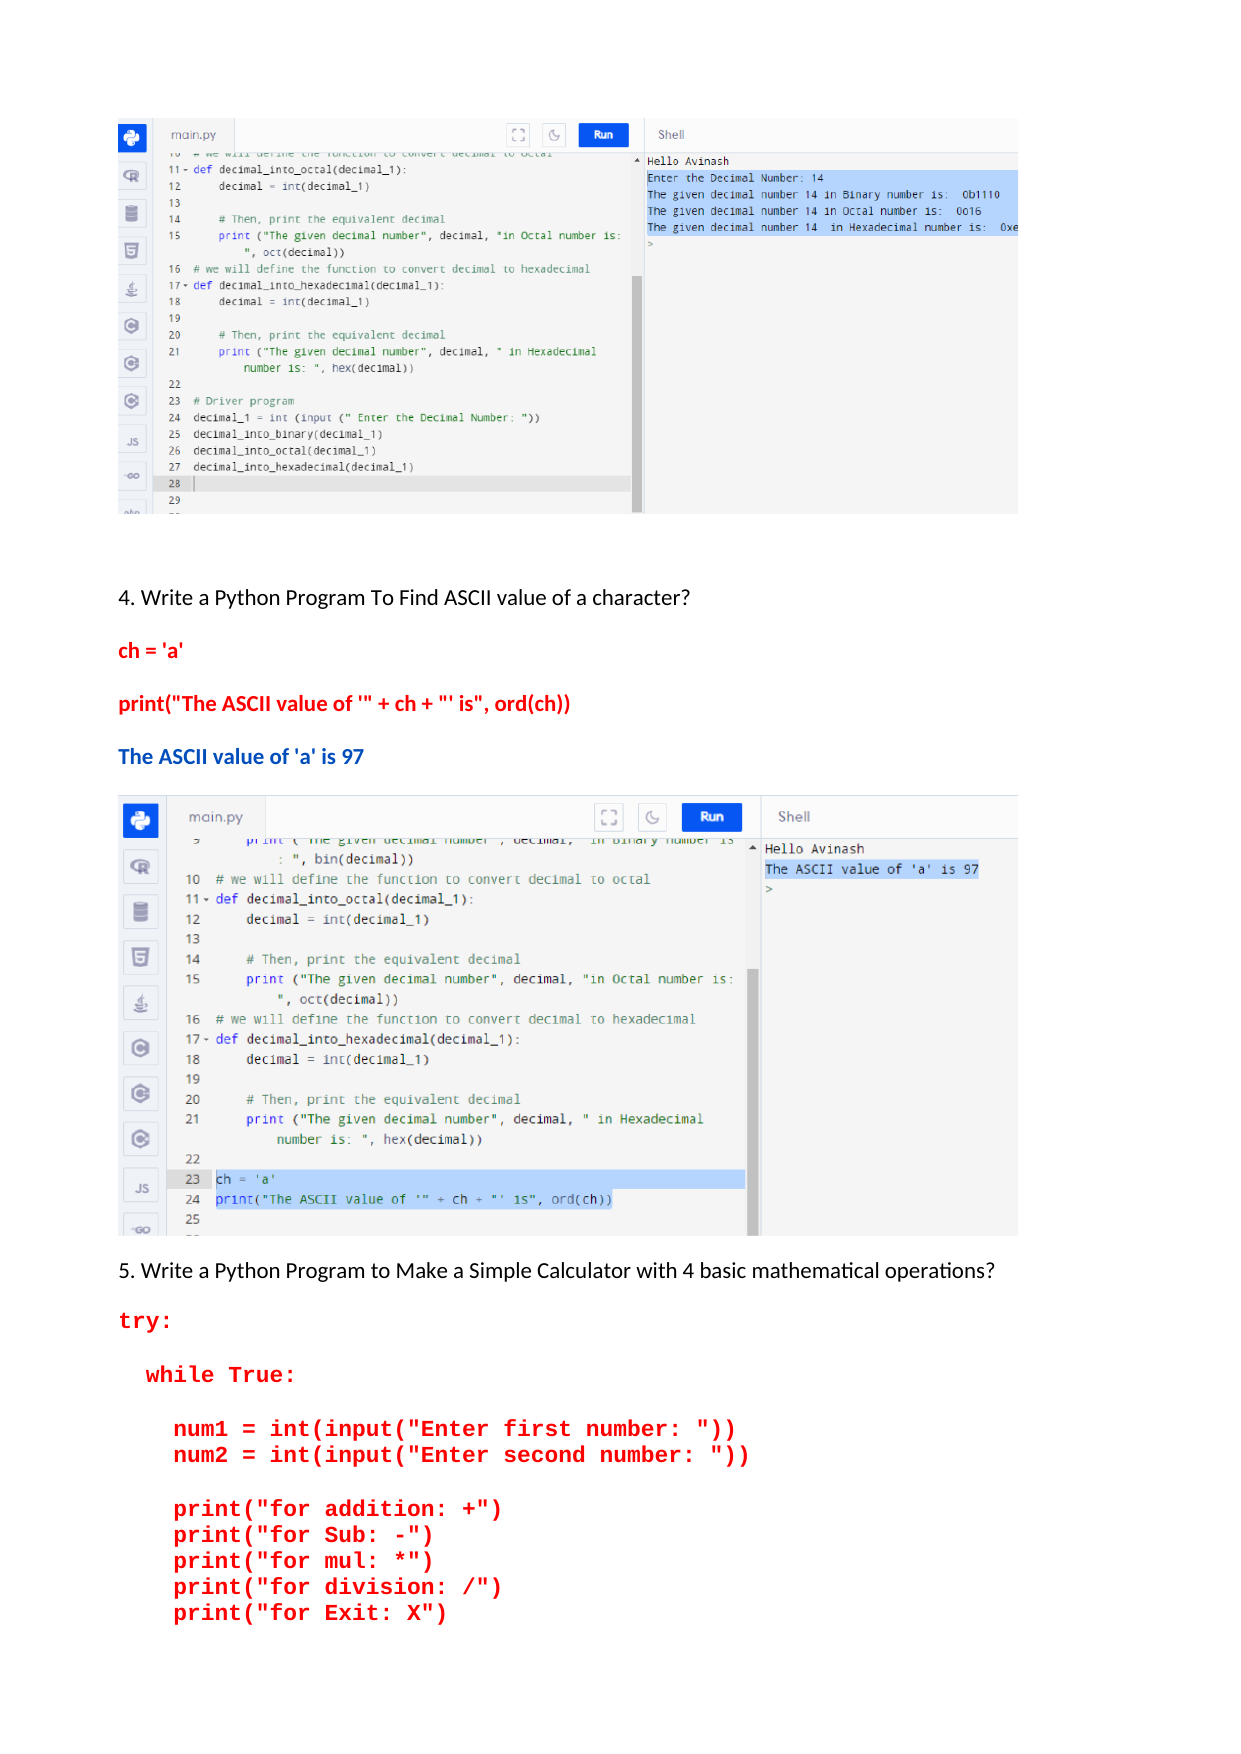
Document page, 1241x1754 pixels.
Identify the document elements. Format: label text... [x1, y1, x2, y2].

text The ASCII value of 'a' is 97 [118, 742, 1122, 770]
text print("for mul: *") [118, 1549, 1122, 1575]
text try: [118, 1310, 1122, 1336]
text print("for addition: +") [118, 1497, 1122, 1523]
text print("for division: /") [118, 1575, 1122, 1601]
text 4. Write a Python Program To Find ASCII value of a character? [118, 583, 1122, 611]
text while True: [118, 1364, 1122, 1389]
text ch = 'a' [118, 636, 1122, 664]
text num1 = int(input("Enter first number: ")) [118, 1418, 1122, 1443]
text print("for Sub: -") [118, 1523, 1122, 1549]
text num2 = int(input("Enter second number: ")) [118, 1443, 1122, 1469]
text print("for Exit: X") [118, 1601, 1122, 1627]
text 5. Write a Python Program to Make a Simple Calculator with 4 basic mathematical operations? [118, 1257, 1122, 1285]
text print("The ASCII value of '" + ch + "' is", ord(ch)) [118, 689, 1122, 717]
